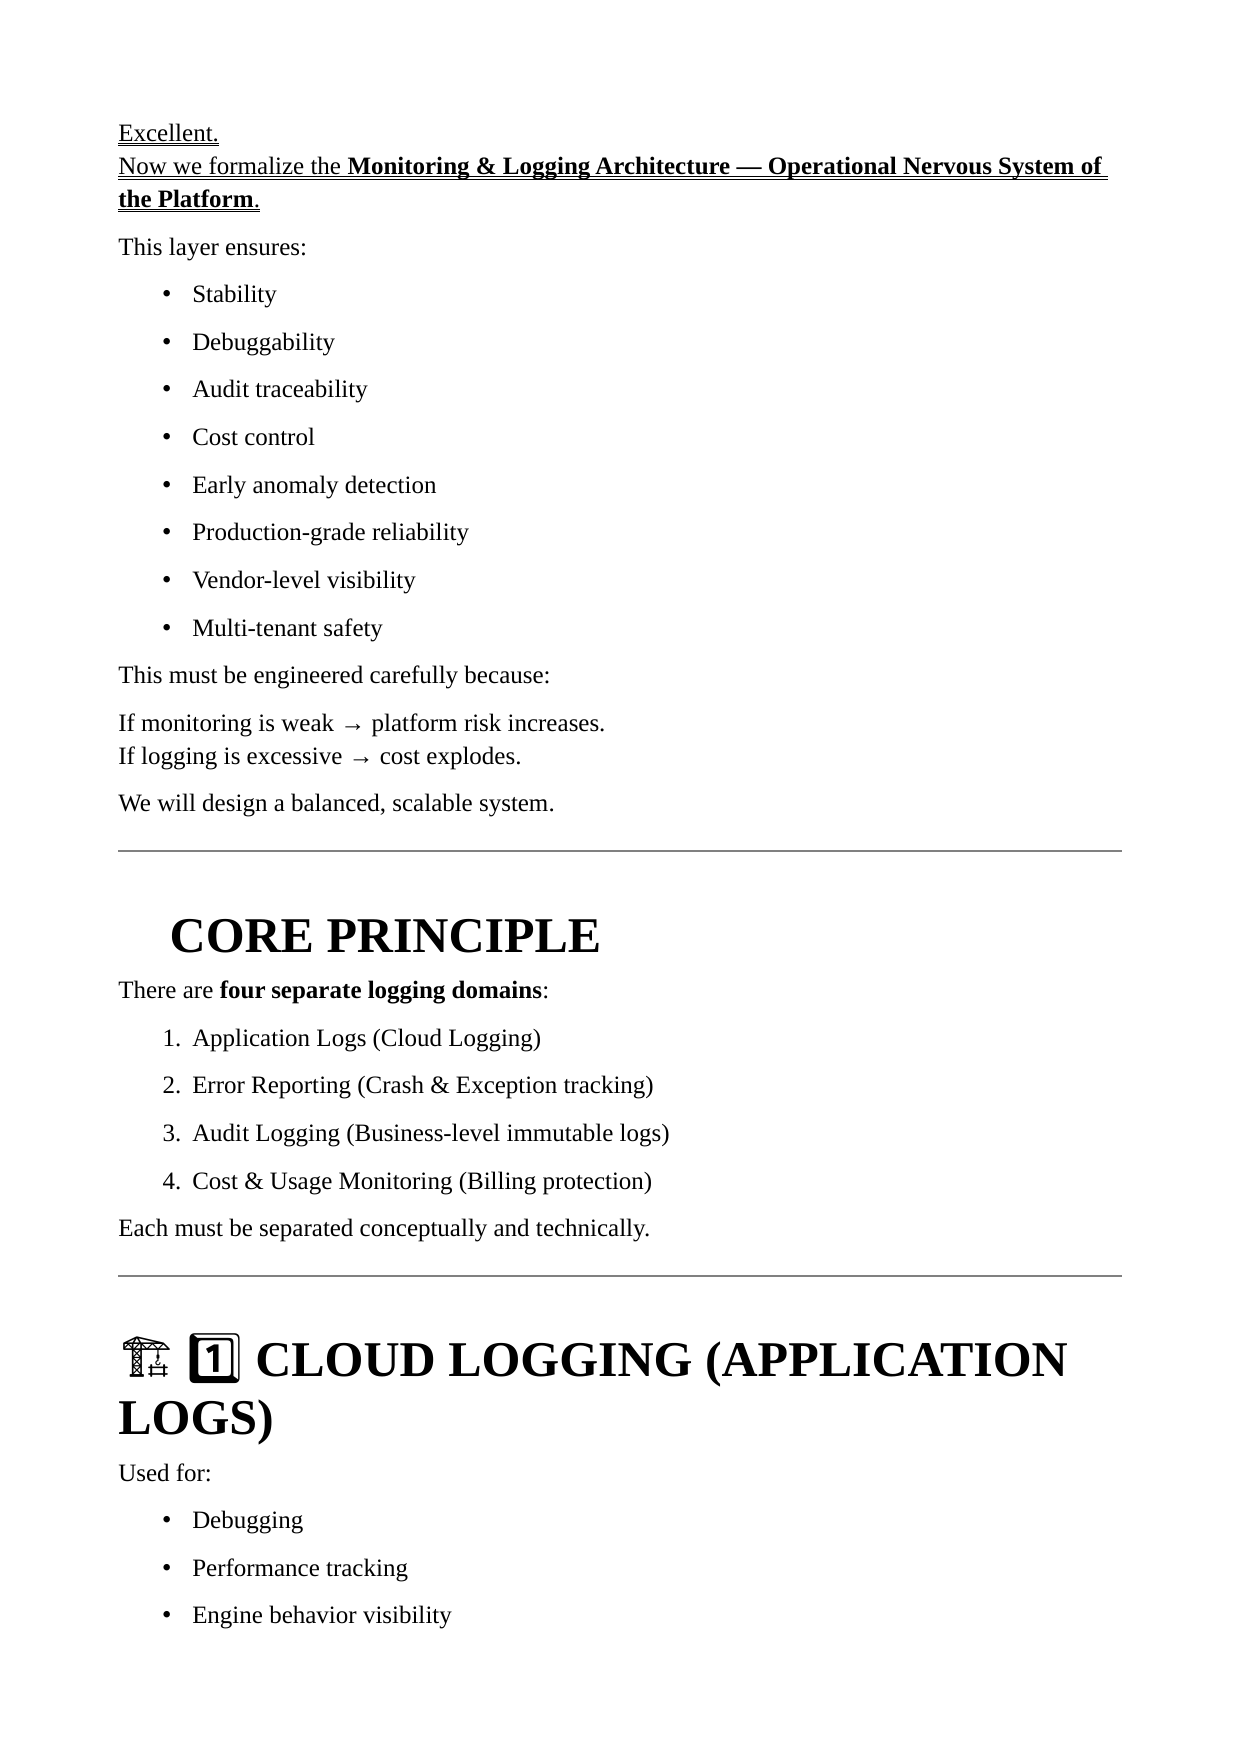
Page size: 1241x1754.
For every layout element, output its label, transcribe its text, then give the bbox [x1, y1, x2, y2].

list Vendor-level visibility [162, 565, 1122, 594]
list Production-grade reliability [162, 517, 1122, 546]
list Cost & Usage Monitoring (Billing protection) [162, 1166, 1122, 1194]
text Excellent. Now we formalize the Monitoring & Logging Architecture — Operational Nervous System of the Platform. [118, 118, 1122, 213]
list Multi-tenant safety [162, 613, 1122, 641]
text If monitoring is weak → platform risk increases. If logging is excessive → cost explodes. [118, 708, 1122, 769]
list Debugging [162, 1505, 1122, 1534]
list Performance tracking [162, 1553, 1122, 1582]
text Used for: [118, 1458, 1122, 1486]
list Debuggability [162, 327, 1122, 356]
text Each must be separated conceptually and technically. [118, 1213, 1122, 1242]
text This must be engineered carefully because: [118, 660, 1122, 689]
text We will design a balanced, scalable system. [118, 788, 1122, 817]
text There are four separate logging domains: [118, 975, 1122, 1004]
list Audit traceability [162, 374, 1122, 403]
list Engine behavior visibility [162, 1601, 1122, 1629]
text This layer ensures: [118, 232, 1122, 261]
list Audit Logging (Business-level immutable logs) [162, 1118, 1122, 1147]
list Early anomaly detection [162, 470, 1122, 498]
subtitle 🧠 CORE PRINCIPLE [118, 905, 1122, 963]
subtitle 🏗 1️⃣ CLOUD LOGGING (APPLICATION LOGS) [118, 1330, 1122, 1445]
list Stability [162, 279, 1122, 308]
list Error Reporting (Crash & Exception tracking) [162, 1071, 1122, 1099]
list Cost control [162, 422, 1122, 451]
list Application Logs (Cloud Logging) [162, 1023, 1122, 1052]
